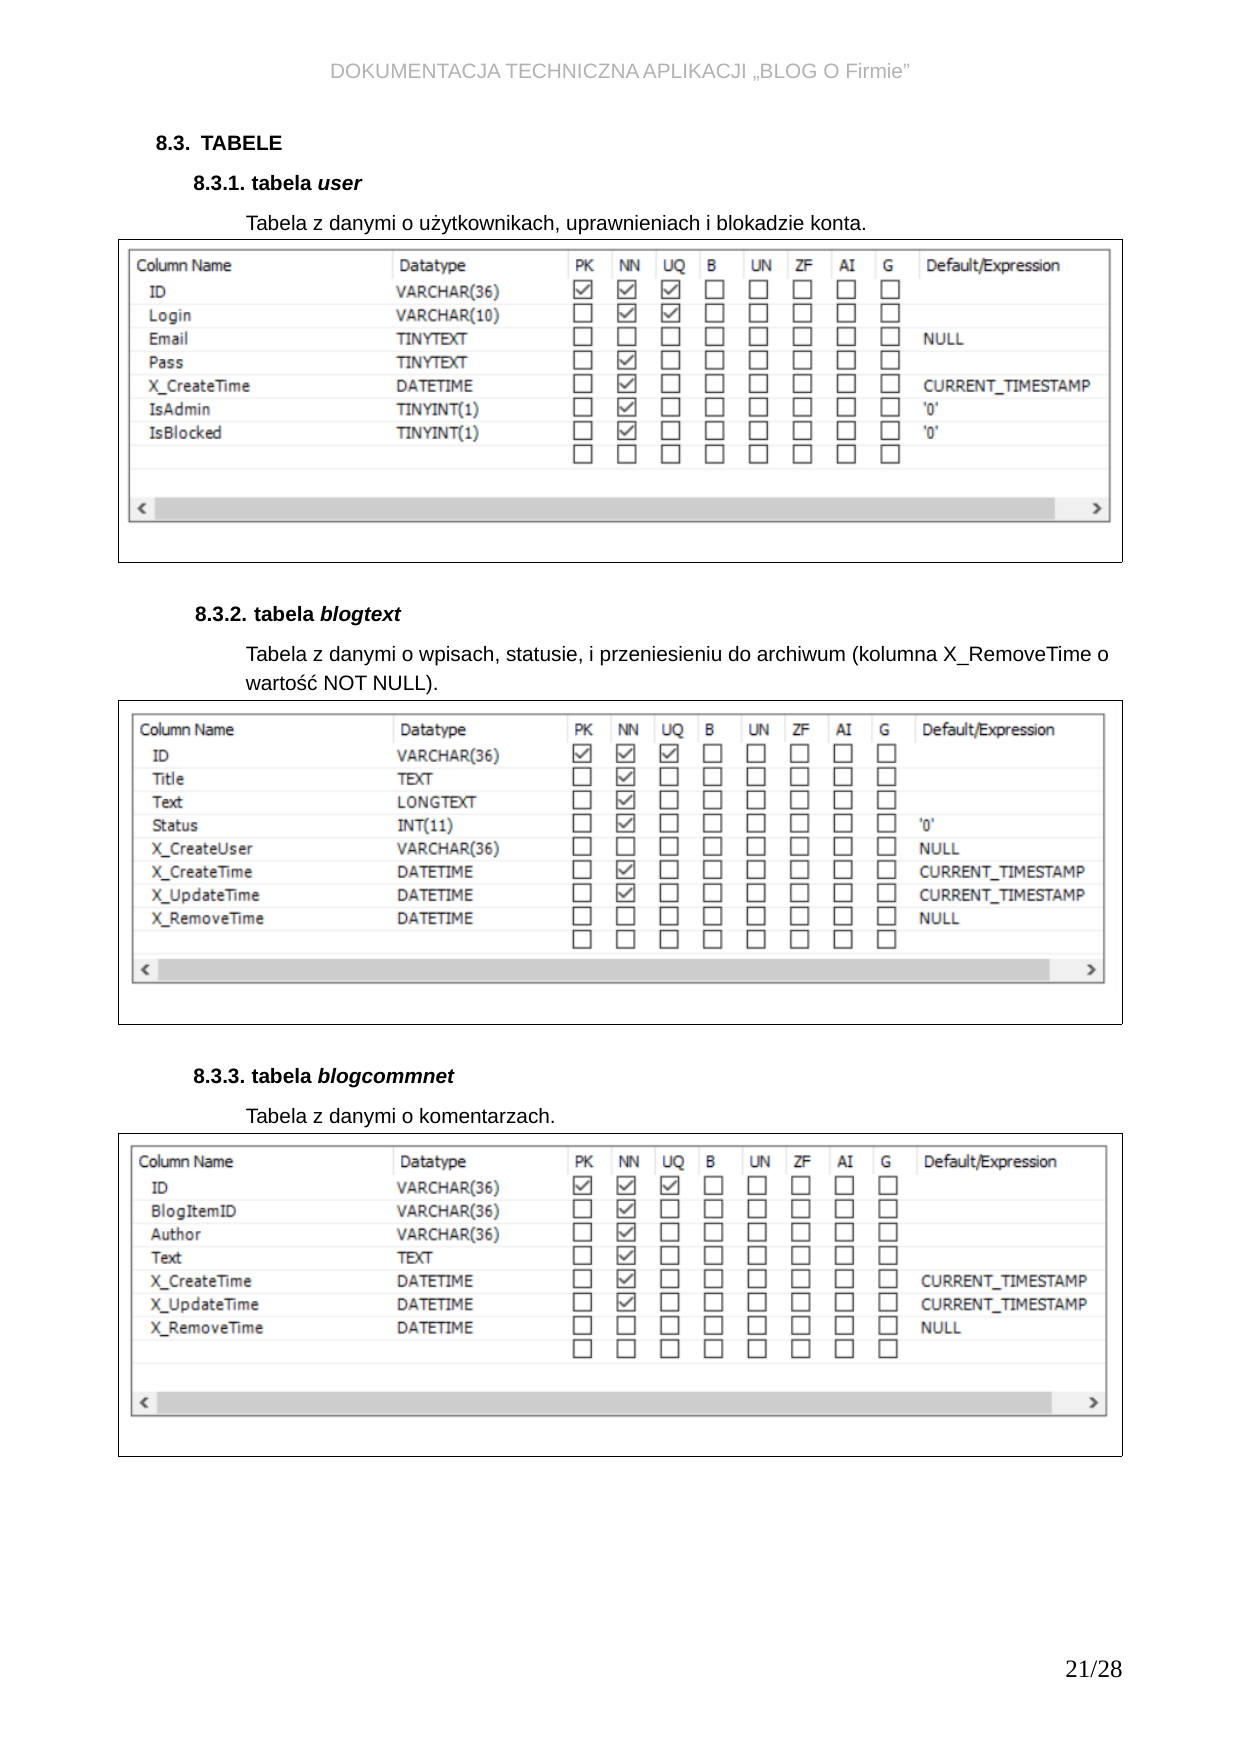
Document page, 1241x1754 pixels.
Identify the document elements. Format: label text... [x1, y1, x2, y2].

list Tabela z danymi o użytkownikach, uprawnieniach i blokadzie konta. [193, 210, 1122, 234]
table_header [119, 701, 1122, 1023]
picture [123, 705, 1117, 994]
picture [123, 1138, 1117, 1427]
list Tabela z danymi o komentarzach. [193, 1104, 1122, 1128]
list Tabela BlogCommnet [193, 1064, 1122, 1088]
list Tabela User [193, 170, 1122, 194]
table_header [119, 240, 1122, 562]
list Tabela BlogText [195, 602, 1122, 626]
table_header [119, 1134, 1122, 1456]
list Tabele [156, 130, 1122, 154]
list Tabela z danymi o wpisach, statusie, i przeniesieniu do archiwum (kolumna X_RemoveTime o wartość NOT NULL). [193, 642, 1122, 695]
picture [123, 245, 1117, 533]
